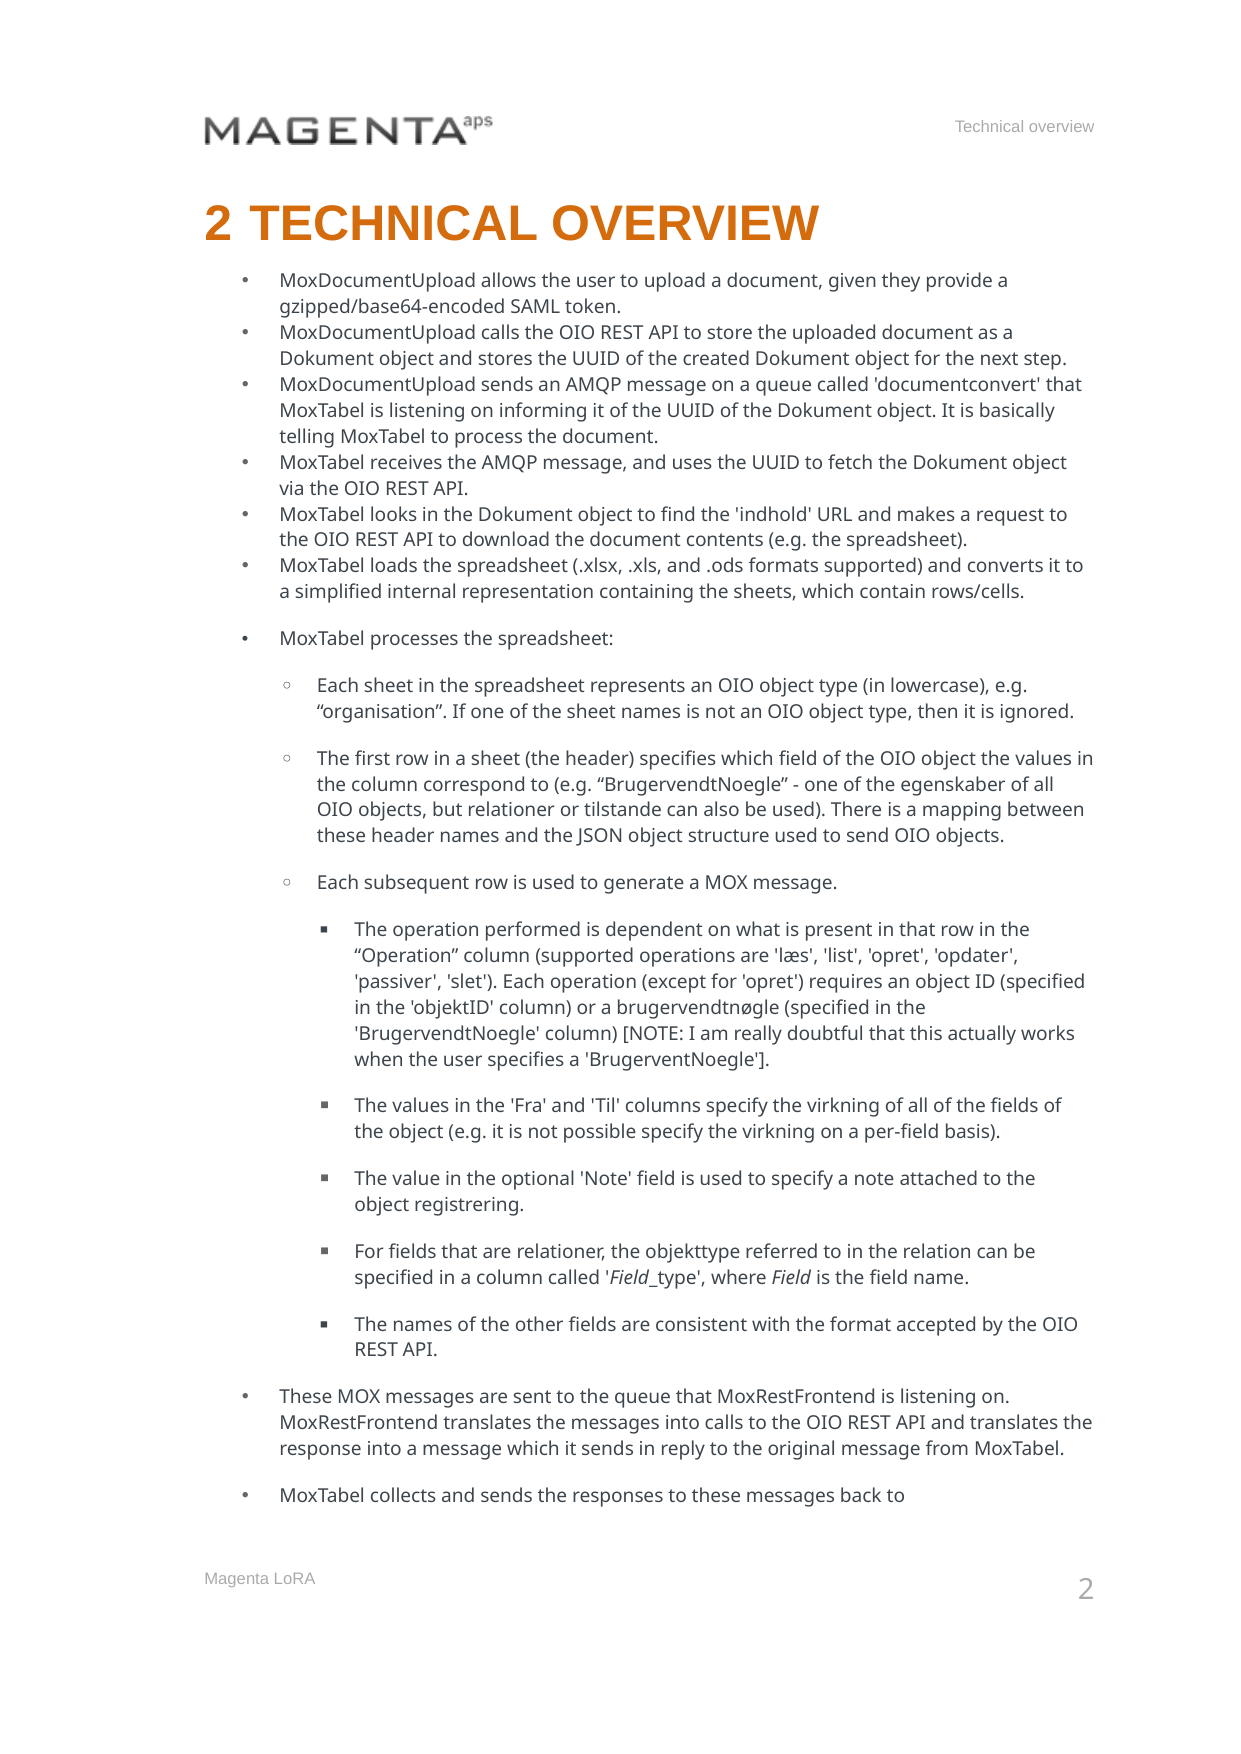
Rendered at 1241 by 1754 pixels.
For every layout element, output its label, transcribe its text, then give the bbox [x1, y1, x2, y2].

list Each subsequent row is used to generate a MOX message. [279, 869, 1094, 895]
list MoxDocumentUpload calls the OIO REST API to store the uploaded document as a Dokument object and stores the UUID of the created Dokument object for the next step. [242, 319, 1094, 371]
list The names of the other fields are consistent with the format accepted by the OIO REST API. [317, 1311, 1094, 1362]
list For fields that are relationer, the objekttype referred to in the relation can be specified in a column called 'Field_type', where Field is the field name. [317, 1238, 1094, 1290]
list The operation performed is dependent on what is present in that row in the “Operation” column (supported operations are 'læs', 'list', 'opret', 'opdater', 'passiver', 'slet'). Each operation (except for 'opret') requires an object ID (specified in the 'objektID' column) or a brugervendtnøgle (specified in the 'BrugervendtNoegle' column) [NOTE: I am really doubtful that this actually works when the user specifies a 'BrugerventNoegle']. [317, 916, 1094, 1072]
list MoxTabel collects and sends the responses to these messages back to [242, 1482, 1094, 1508]
list MoxTabel loads the spreadsheet (.xlsx, .xls, and .ods formats supported) and converts it to a simplified internal representation containing the sheets, which contain rows/cells. [242, 552, 1094, 604]
list The values in the 'Fra' and 'Til' columns specify the virkning of all of the fields of the object (e.g. it is not possible specify the virkning on a per-field basis). [317, 1092, 1094, 1144]
list These MOX messages are sent to the queue that MoxRestFrontend is listening on. MoxRestFrontend translates the messages into calls to the OIO REST API and translates the response into a message which it sends in reply to the original message from MoxTabel. [242, 1383, 1094, 1461]
subtitle Technical overview [204, 194, 1094, 252]
picture [204, 116, 494, 145]
list MoxTabel looks in the Dokument object to find the 'indhold' URL and makes a request to the OIO REST API to download the document contents (e.g. the spreadsheet). [242, 501, 1094, 552]
list MoxDocumentUpload allows the user to upload a document, given they provide a gzipped/base64-encoded SAML token. [242, 267, 1094, 319]
list Each sheet in the spreadsheet represents an OIO object type (in lowercase), e.g. “organisation”. If one of the sheet names is not an OIO object type, then it is ignored. [279, 672, 1094, 724]
list The value in the optional 'Note' field is used to specify a note attached to the object registrering. [317, 1165, 1094, 1217]
list The first row in a sheet (the header) specifies which field of the OIO object the values in the column correspond to (e.g. “BrugervendtNoegle” - one of the egenskaber of all OIO objects, but relationer or tilstande can also be used). There is a mapping between these header names and the JSON object structure used to send OIO objects. [279, 744, 1094, 848]
list MoxTabel receives the AMQP message, and uses the UUID to fetch the Dokument object via the OIO REST API. [242, 449, 1094, 501]
list MoxDocumentUpload sends an AMQP message on a queue called 'documentconvert' that MoxTabel is listening on informing it of the UUID of the Dokument object. It is basically telling MoxTabel to process the document. [242, 371, 1094, 449]
list MoxTabel processes the spreadsheet: [242, 625, 1094, 651]
